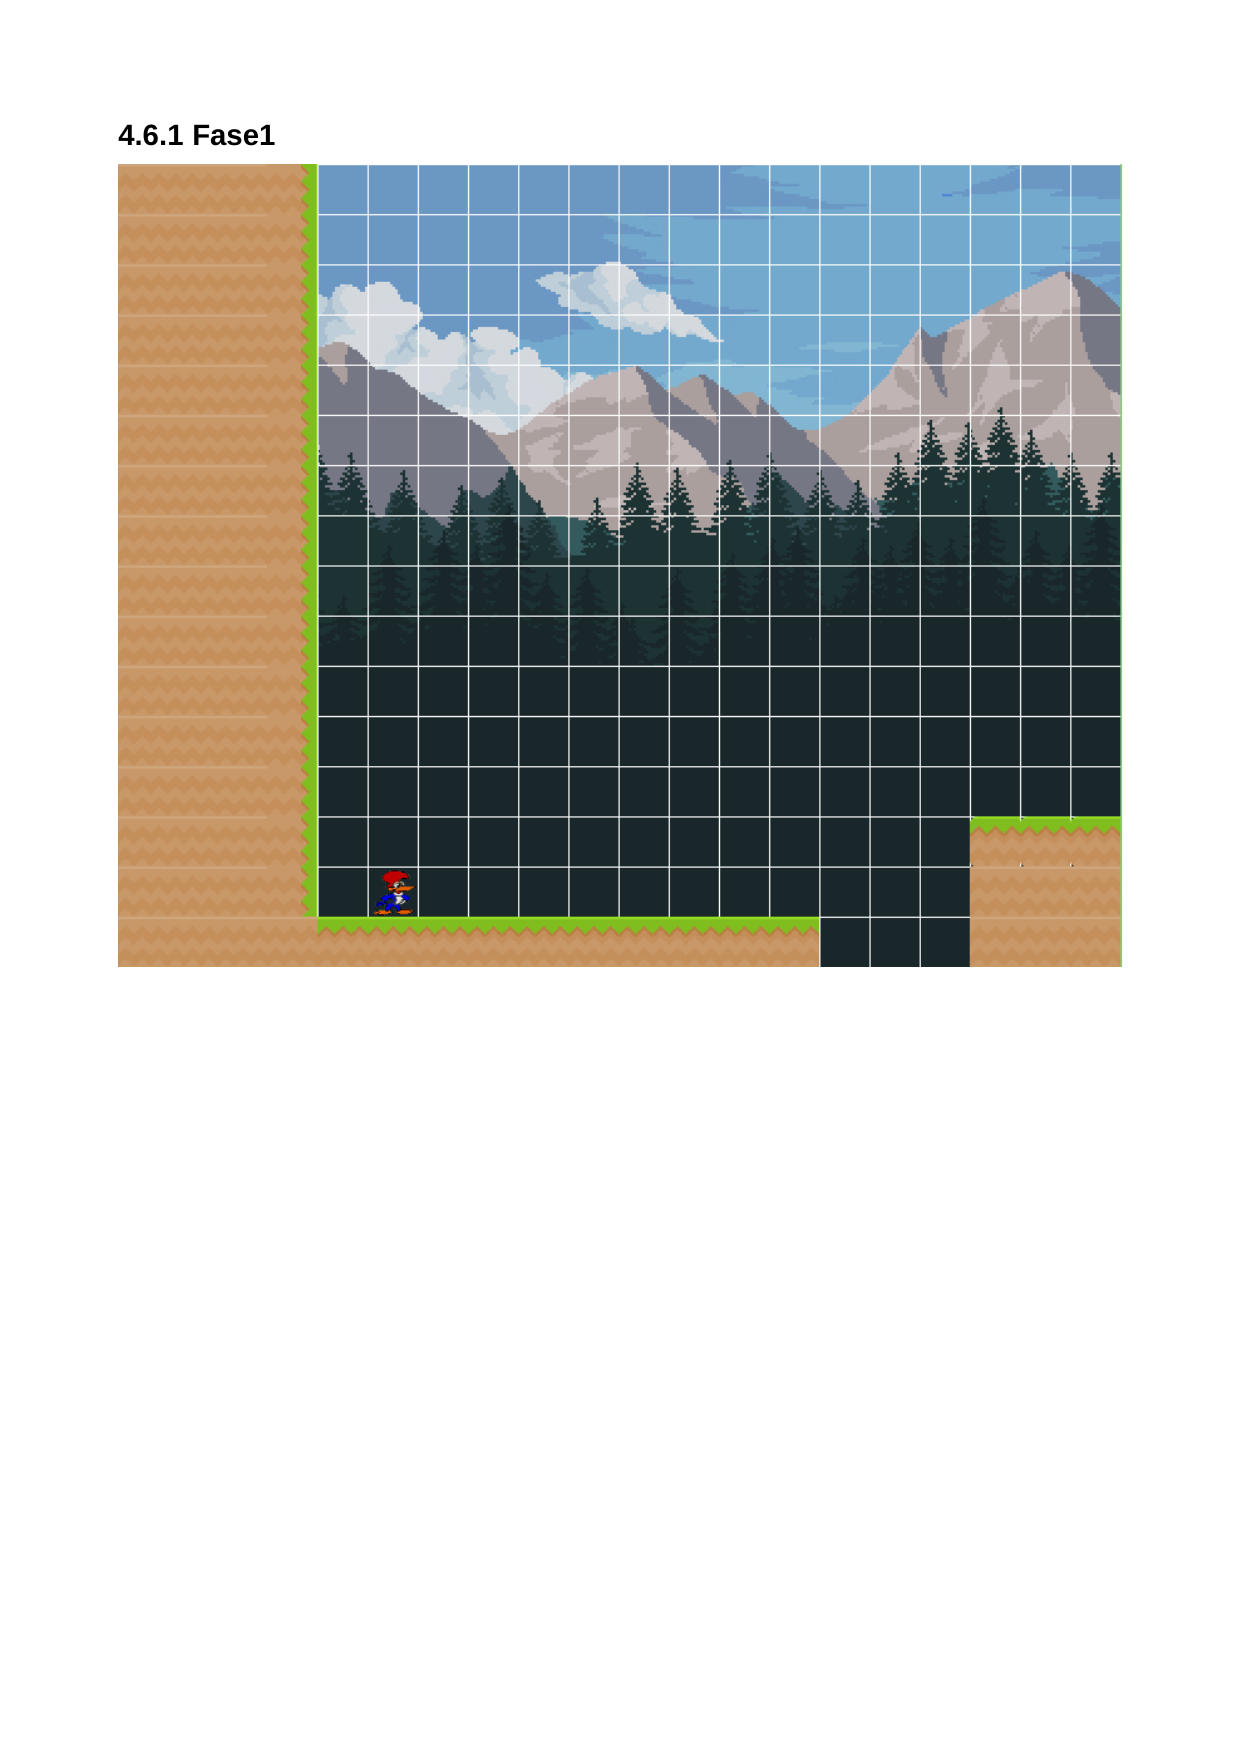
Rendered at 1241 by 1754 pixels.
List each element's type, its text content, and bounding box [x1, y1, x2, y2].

subtitle Fase1 [118, 118, 1122, 152]
picture [118, 164, 1123, 967]
